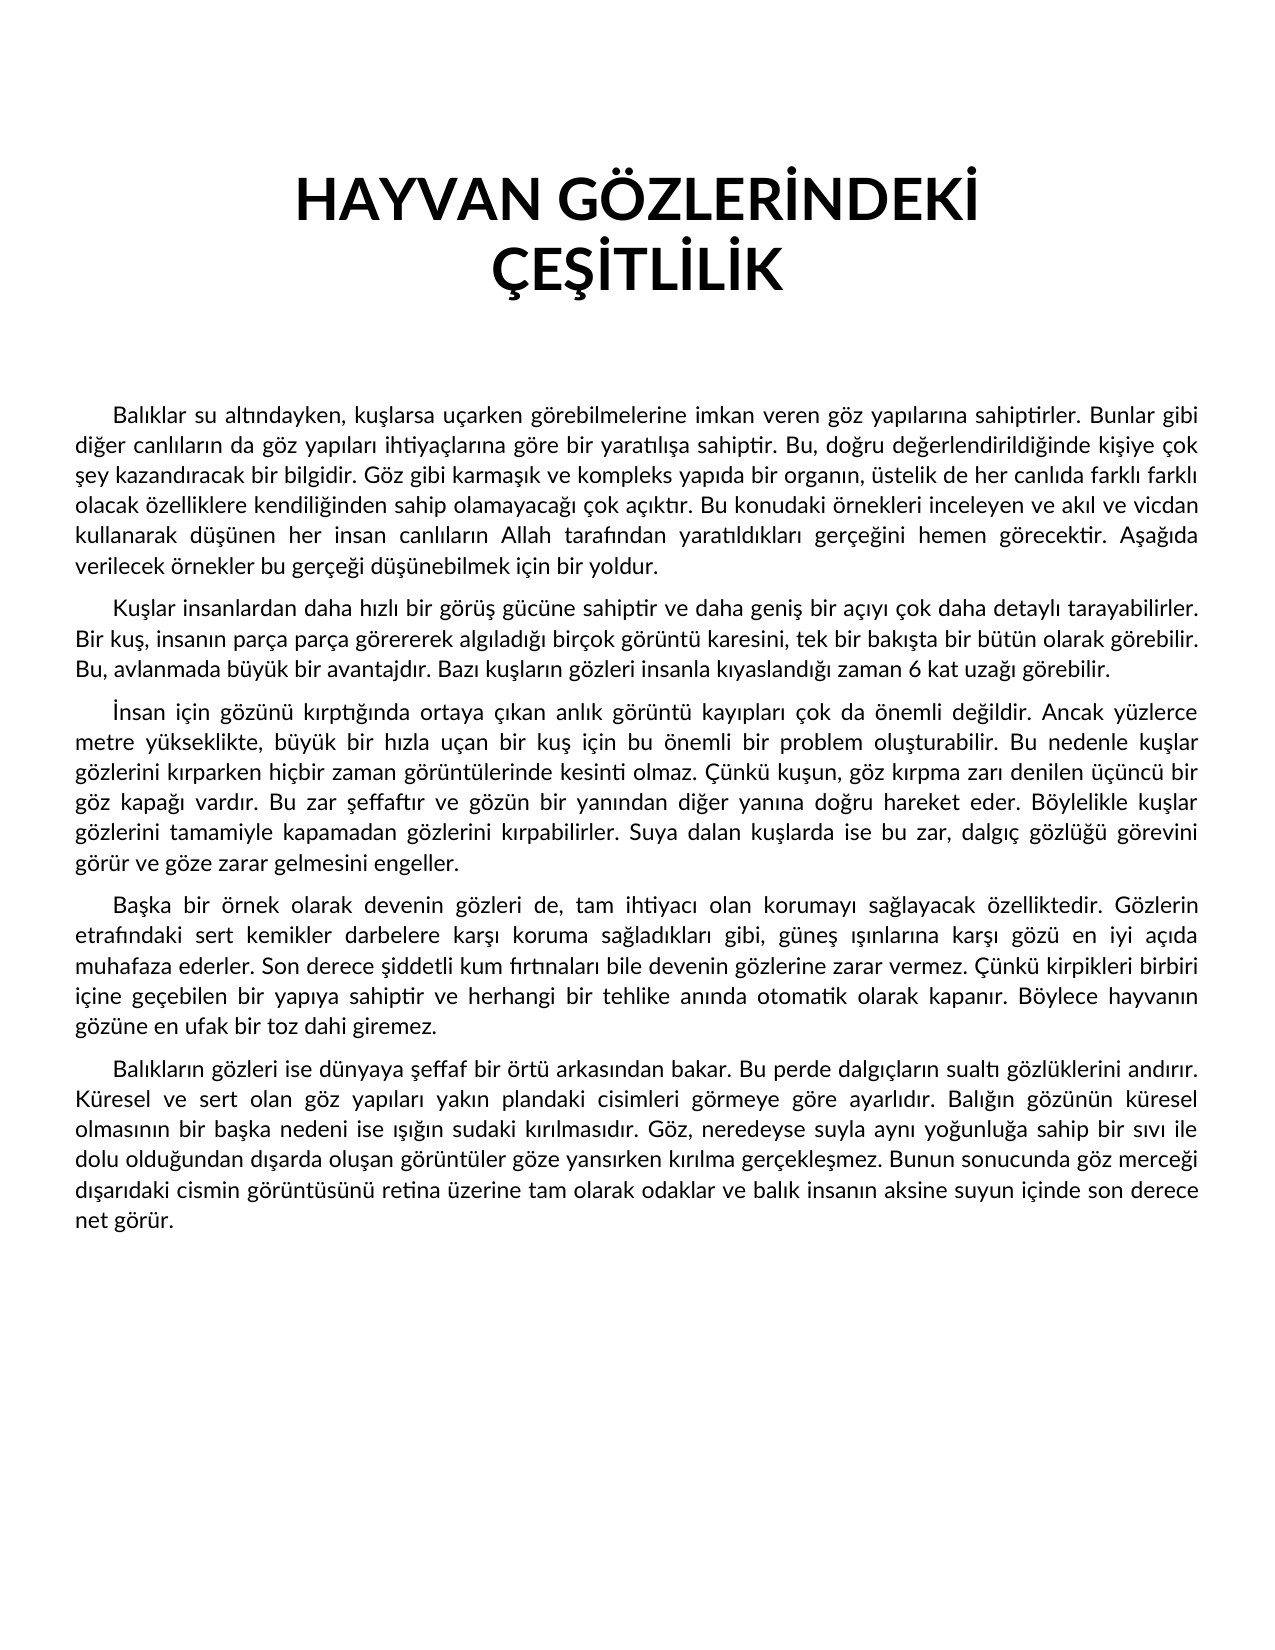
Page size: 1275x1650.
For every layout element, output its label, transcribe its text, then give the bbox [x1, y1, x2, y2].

text Balıklar su altındayken, kuşlarsa uçarken görebilmelerine imkan veren göz yapılarına sahiptirler. Bunlar gibi diğer canlıların da göz yapıları ihtiyaçlarına göre bir yaratılışa sahiptir. Bu, doğru değerlendirildiğinde kişiye çok şey kazandıracak bir bilgidir. Göz gibi karmaşık ve kompleks yapıda bir organın, üstelik de her canlıda farklı farklı olacak özelliklere kendiliğinden sahip olamayacağı çok açıktır. Bu konudaki örnekleri inceleyen ve akıl ve vicdan kullanarak düşünen her insan canlıların Allah tarafından yaratıldıkları gerçeğini hemen görecektir. Aşağıda verilecek örnekler bu gerçeği düşünebilmek için bir yoldur. [75, 400, 1200, 579]
text Balıkların gözleri ise dünyaya şeffaf bir örtü arkasından bakar. Bu perde dalgıçların sualtı gözlüklerini andırır. Küresel ve sert olan göz yapıları yakın plandaki cisimleri görmeye göre ayarlıdır. Balığın gözünün küresel olmasının bir başka nedeni ise ışığın sudaki kırılmasıdır. Göz, neredeyse suyla aynı yoğunluğa sahip bir sıvı ile dolu olduğundan dışarda oluşan görüntüler göze yansırken kırılma gerçekleşmez. Bunun sonucunda göz merceği dışarıdaki cismin görüntüsünü retina üzerine tam olarak odaklar ve balık insanın aksine suyun içinde son derece net görür. [75, 1054, 1200, 1233]
subtitle HAYVAN GÖZLERİNDEKİ ÇEŞİTLİLİK [75, 162, 1200, 302]
text Kuşlar insanlardan daha hızlı bir görüş gücüne sahiptir ve daha geniş bir açıyı çok daha detaylı tarayabilirler. Bir kuş, insanın parça parça görererek algıladığı birçok görüntü karesini, tek bir bakışta bir bütün olarak görebilir. Bu, avlanmada büyük bir avantajdır. Bazı kuşların gözleri insanla kıyaslandığı zaman 6 kat uzağı görebilir. [75, 594, 1200, 682]
text İnsan için gözünü kırptığında ortaya çıkan anlık görüntü kayıpları çok da önemli değildir. Ancak yüzlerce metre yükseklikte, büyük bir hızla uçan bir kuş için bu önemli bir problem oluşturabilir. Bu nedenle kuşlar gözlerini kırparken hiçbir zaman görüntülerinde kesinti olmaz. Çünkü kuşun, göz kırpma zarı denilen üçüncü bir göz kapağı vardır. Bu zar şeffaftır ve gözün bir yanından diğer yanına doğru hareket eder. Böylelikle kuşlar gözlerini tamamiyle kapamadan gözlerini kırpabilirler. Suya dalan kuşlarda ise bu zar, dalgıç gözlüğü görevini görür ve göze zarar gelmesini engeller. [75, 697, 1200, 876]
text Başka bir örnek olarak devenin gözleri de, tam ihtiyacı olan korumayı sağlayacak özelliktedir. Gözlerin etrafındaki sert kemikler darbelere karşı koruma sağladıkları gibi, güneş ışınlarına karşı gözü en iyi açıda muhafaza ederler. Son derece şiddetli kum fırtınaları bile devenin gözlerine zarar vermez. Çünkü kirpikleri birbiri içine geçebilen bir yapıya sahiptir ve herhangi bir tehlike anında otomatik olarak kapanır. Böylece hayvanın gözüne en ufak bir toz dahi giremez. [75, 891, 1200, 1039]
